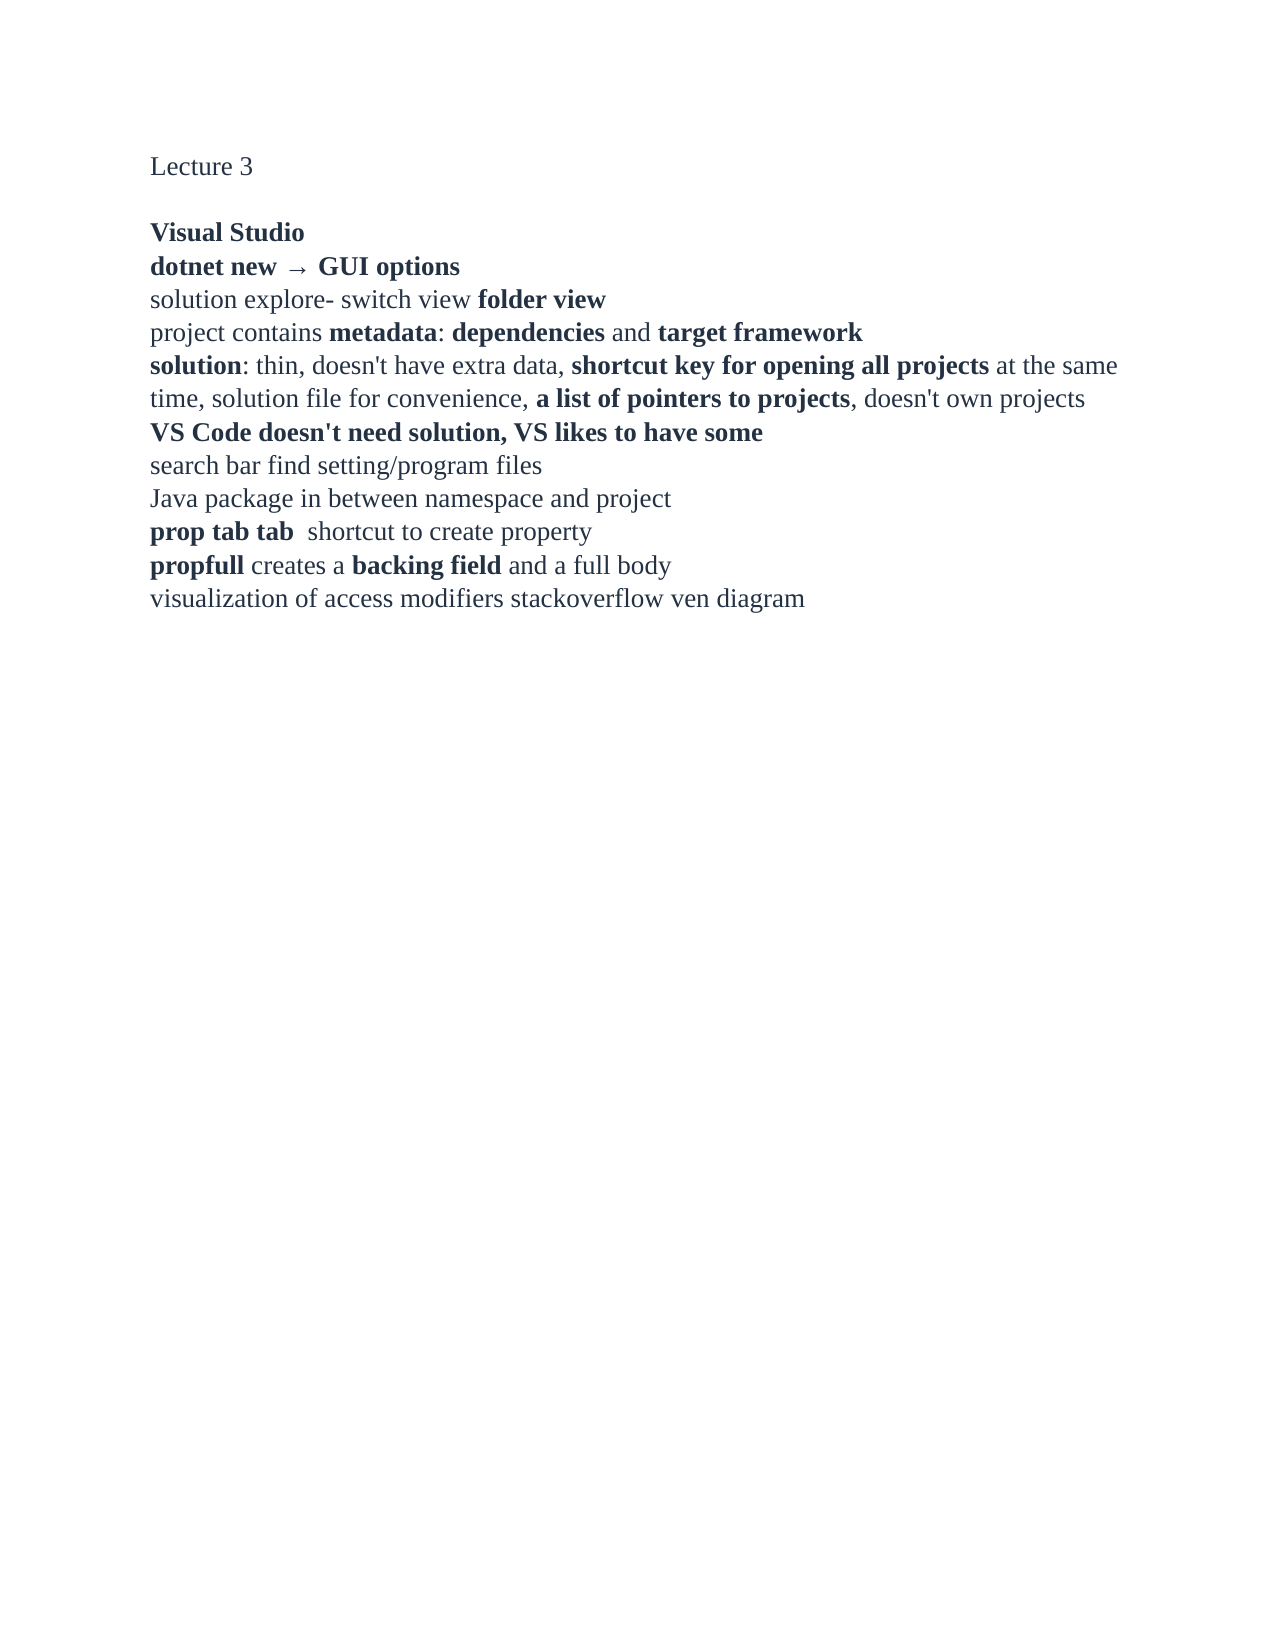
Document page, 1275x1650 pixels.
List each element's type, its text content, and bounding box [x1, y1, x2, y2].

text project contains metadata: dependencies and target framework [150, 316, 1125, 347]
text Visual Studio [150, 216, 1125, 248]
text solution explore- switch view folder view [150, 283, 1125, 314]
text solution: thin, doesn't have extra data, shortcut key for opening all projects at the same time, solution file for convenience, a list of pointers to projects, doesn't own projects [150, 349, 1125, 414]
text Java package in between namespace and project [150, 482, 1125, 513]
text visualization of access modifiers stackoverflow ven diagram [150, 582, 1125, 613]
text Lecture 3 [150, 150, 1125, 181]
text VS Code doesn't need solution, VS likes to have some [150, 416, 1125, 447]
text prop tab tab shortcut to create property [150, 516, 1125, 547]
text dotnet new → GUI options [150, 250, 1125, 281]
text propfull creates a backing field and a full body [150, 549, 1125, 580]
text search bar find setting/program files [150, 449, 1125, 480]
